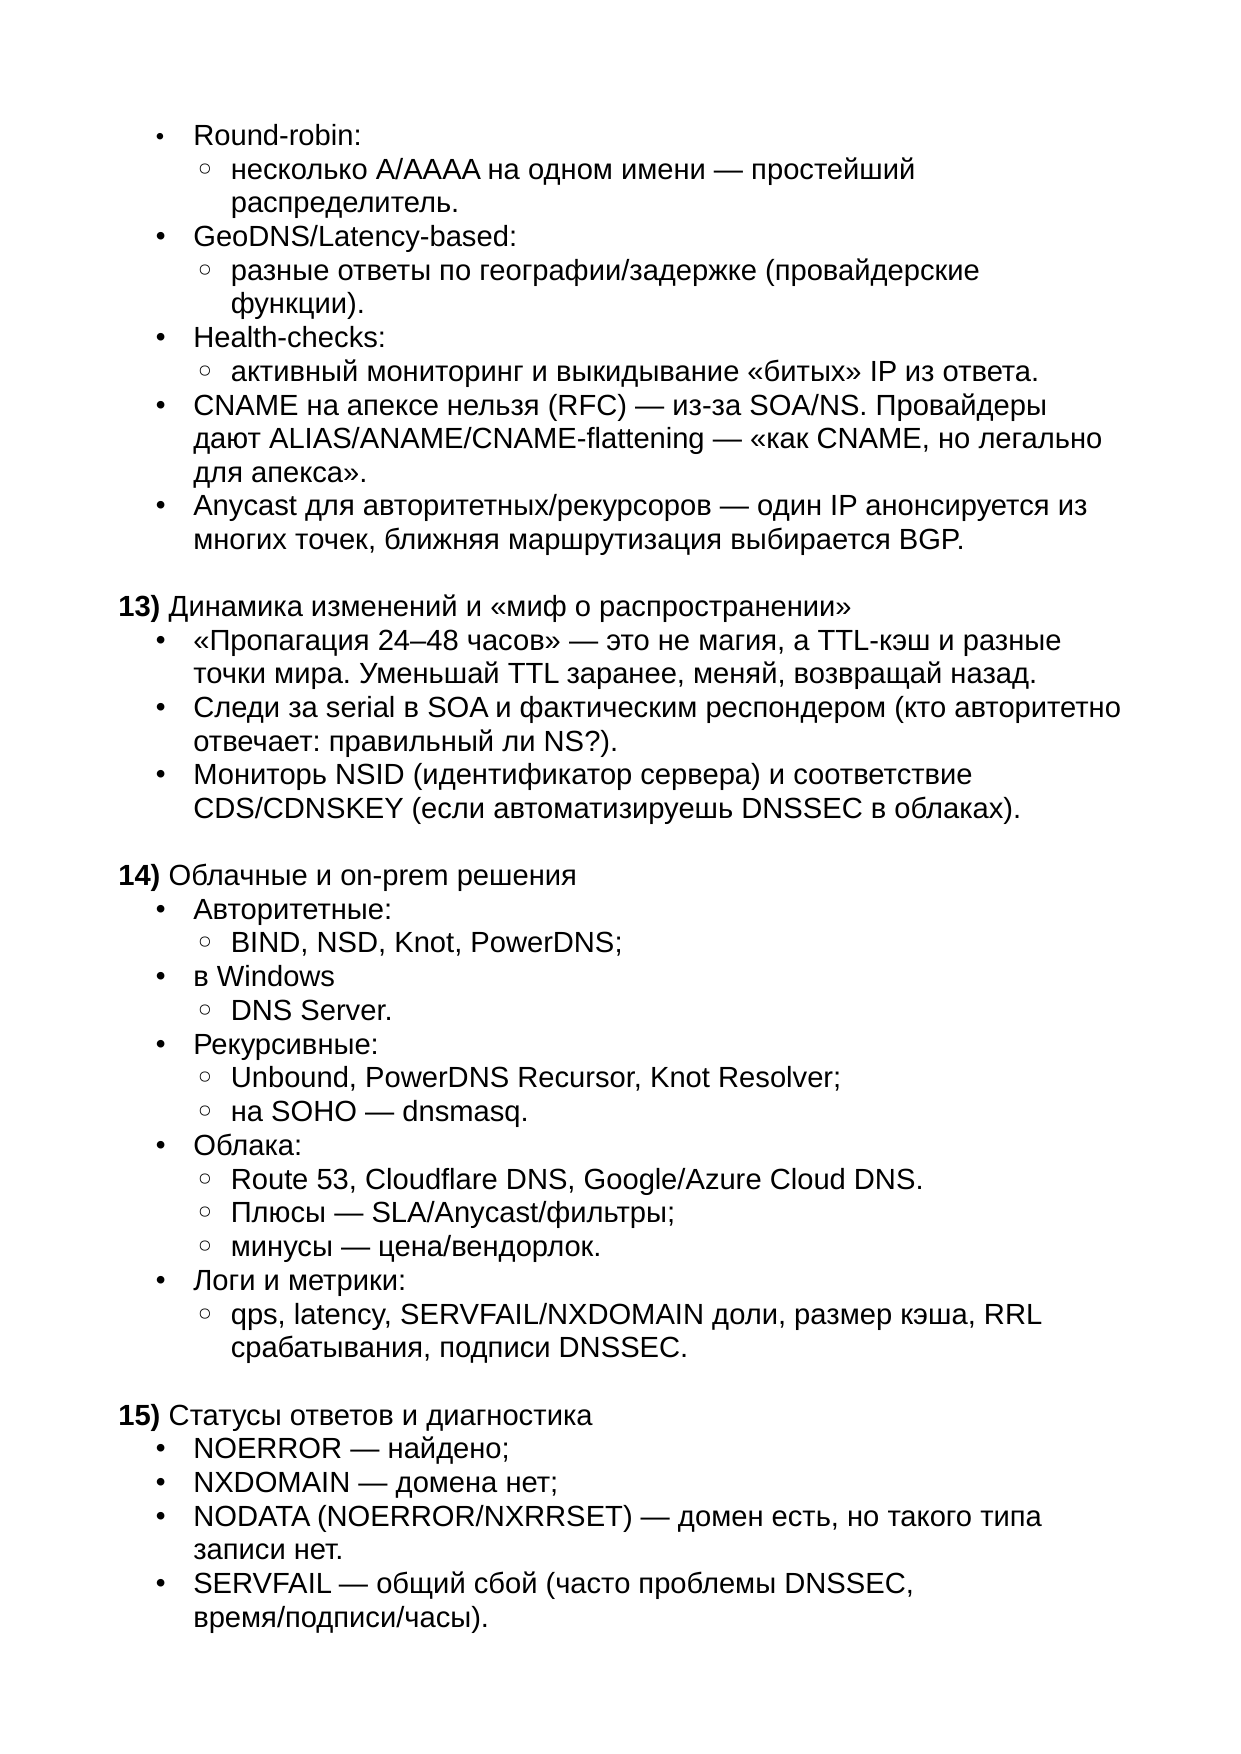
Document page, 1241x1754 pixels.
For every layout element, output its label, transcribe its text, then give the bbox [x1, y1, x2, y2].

text 13) Динамика изменений и «миф о распространении» [118, 589, 1122, 623]
list Авторитетные: [156, 892, 1122, 925]
list несколько A/AAAA на одном имени — простейший распределитель. [193, 152, 1122, 219]
list NXDOMAIN — домена нет; [156, 1465, 1122, 1498]
list NODATA (NOERROR/NXRRSET) — домен есть, но такого типа записи нет. [156, 1498, 1122, 1566]
list Route 53, Cloudflare DNS, Google/Azure Cloud DNS. [193, 1162, 1122, 1195]
list Рекурсивные: [156, 1027, 1122, 1060]
list в Windows [156, 959, 1122, 993]
list Логи и метрики: [156, 1263, 1122, 1297]
list Облака: [156, 1128, 1122, 1162]
list DNS Server. [193, 993, 1122, 1027]
list Anycast для авторитетных/рекурсоров — один IP анонсируется из многих точек, ближняя маршрутизация выбирается BGP. [156, 488, 1122, 556]
list CNAME на апексе нельзя (RFC) — из-за SOA/NS. Провайдеры дают ALIAS/ANAME/CNAME-flattening — «как CNAME, но легально для апекса». [156, 387, 1122, 488]
list Unbound, PowerDNS Recursor, Knot Resolver; [193, 1060, 1122, 1094]
list Плюсы — SLA/Anycast/фильтры; [193, 1195, 1122, 1229]
list минусы — цена/вендорлок. [193, 1229, 1122, 1263]
list GeoDNS/Latency-based: [156, 219, 1122, 253]
list Мониторь NSID (идентификатор сервера) и соответствие CDS/CDNSKEY (если автоматизируешь DNSSEC в облаках). [156, 757, 1122, 824]
list разные ответы по географии/задержке (провайдерские функции). [193, 253, 1122, 320]
text 15) Статусы ответов и диагностика [118, 1397, 1122, 1431]
list NOERROR — найдено; [156, 1431, 1122, 1465]
text 14) Облачные и on-prem решения [118, 858, 1122, 892]
list SERVFAIL — общий сбой (часто проблемы DNSSEC, время/подписи/часы). [156, 1566, 1122, 1633]
list на SOHO — dnsmasq. [193, 1094, 1122, 1128]
list BIND, NSD, Knot, PowerDNS; [193, 925, 1122, 959]
list qps, latency, SERVFAIL/NXDOMAIN доли, размер кэша, RRL срабатывания, подписи DNSSEC. [193, 1297, 1122, 1364]
list активный мониторинг и выкидывание «битых» IP из ответа. [193, 354, 1122, 387]
list Следи за serial в SOA и фактическим респондером (кто авторитетно отвечает: правильный ли NS?). [156, 690, 1122, 757]
list Round-robin: [156, 118, 1122, 152]
list «Пропагация 24–48 часов» — это не магия, а TTL-кэш и разные точки мира. Уменьшай TTL заранее, меняй, возвращай назад. [156, 623, 1122, 690]
list Health-checks: [156, 320, 1122, 354]
